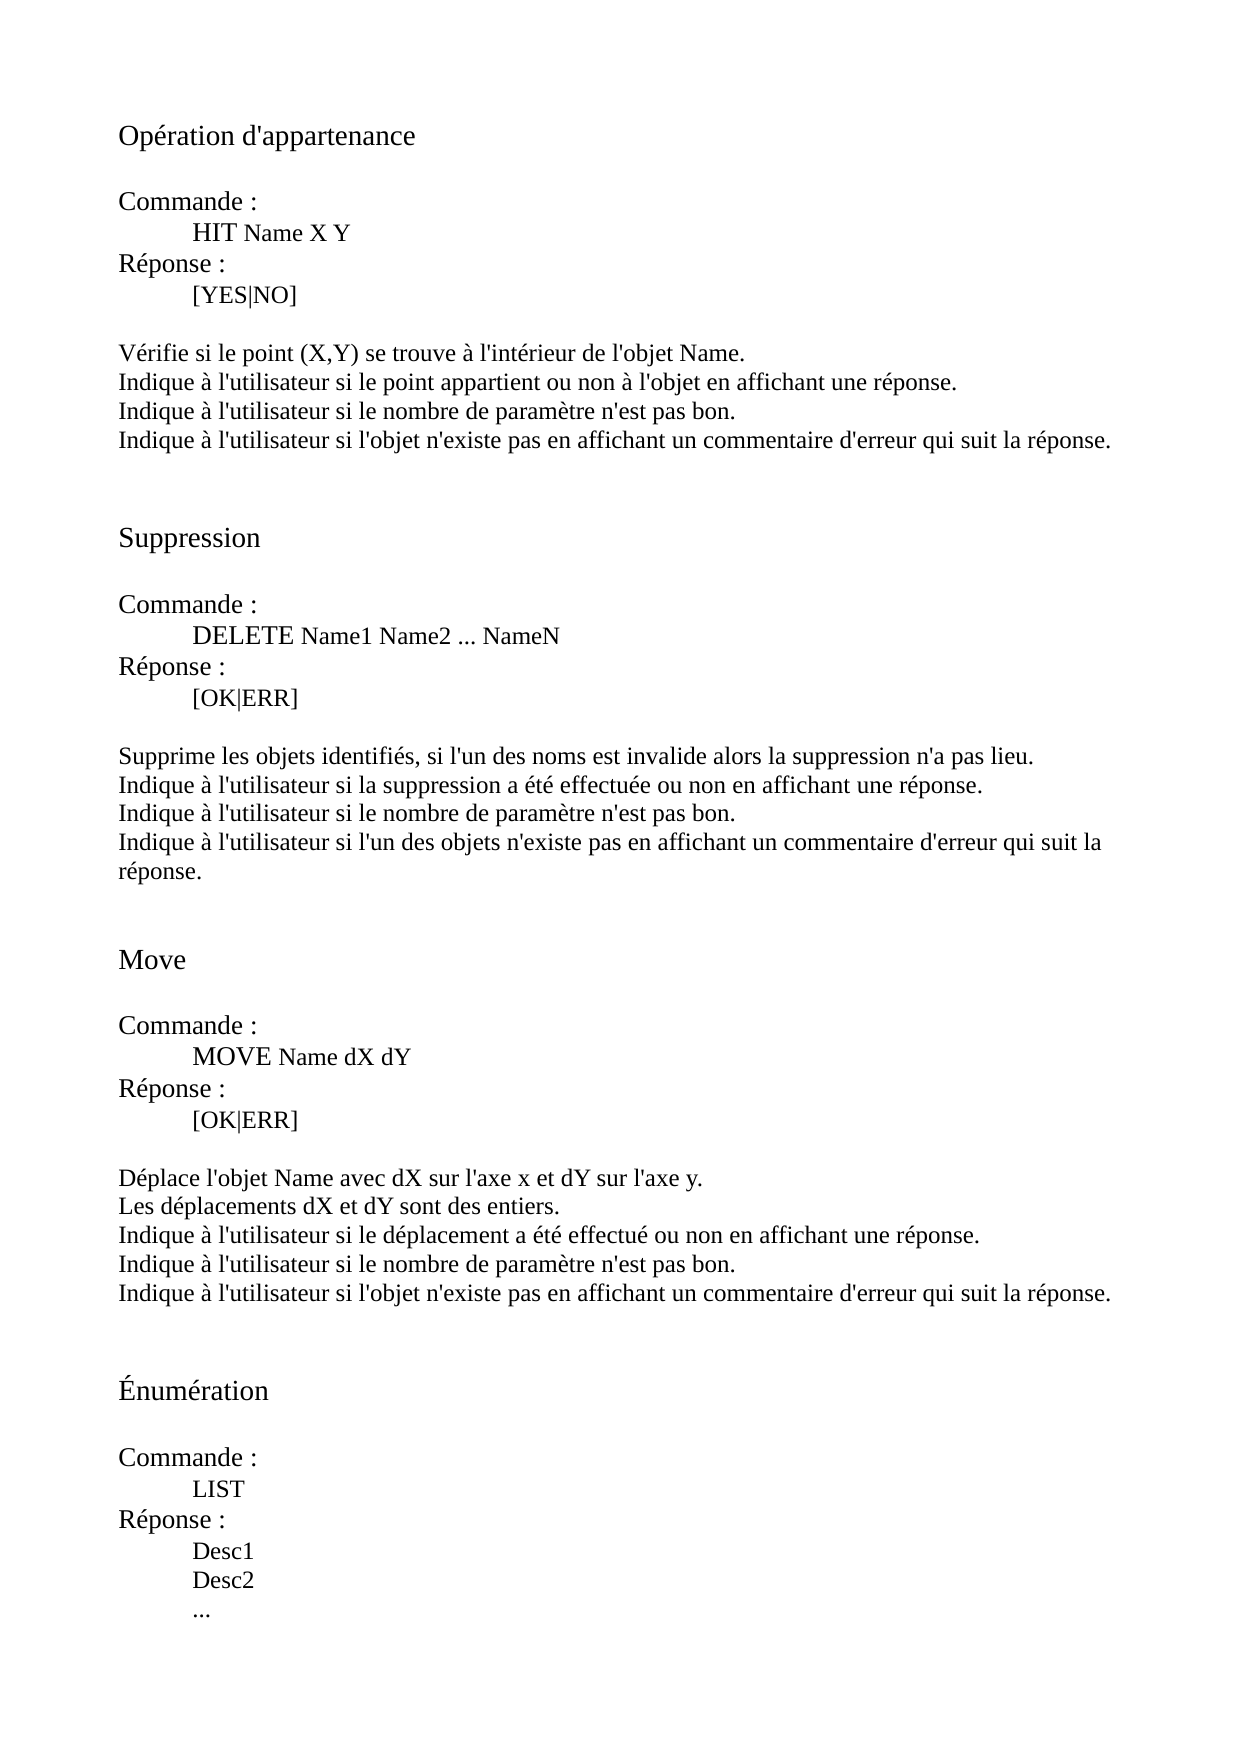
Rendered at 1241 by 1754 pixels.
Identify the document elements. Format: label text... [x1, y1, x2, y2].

text Commande : [118, 1009, 1122, 1041]
text Réponse : [118, 1072, 1122, 1103]
text [YES|NO] [118, 279, 1122, 310]
text MOVE Name dX dY [118, 1041, 1122, 1072]
text Les déplacements dX et dY sont des entiers. [118, 1191, 1122, 1220]
text Supprime les objets identifiés, si l'un des noms est invalide alors la suppression n'a pas lieu. [118, 741, 1122, 770]
text Indique à l'utilisateur si le point appartient ou non à l'objet en affichant une réponse. [118, 367, 1122, 396]
text Indique à l'utilisateur si le nombre de paramètre n'est pas bon. [118, 798, 1122, 827]
text Indique à l'utilisateur si le nombre de paramètre n'est pas bon. [118, 1249, 1122, 1278]
text Indique à l'utilisateur si le déplacement a été effectué ou non en affichant une réponse. [118, 1220, 1122, 1249]
text Commande : [118, 588, 1122, 619]
text [OK|ERR] [118, 1103, 1122, 1134]
text Indique à l'utilisateur si le nombre de paramètre n'est pas bon. [118, 396, 1122, 425]
text HIT Name X Y [118, 216, 1122, 247]
text Indique à l'utilisateur si l'objet n'existe pas en affichant un commentaire d'erreur qui suit la réponse. [118, 1278, 1122, 1306]
text Suppression [118, 521, 1122, 554]
text Commande : [118, 1441, 1122, 1472]
text Move [118, 942, 1122, 976]
text Réponse : [118, 650, 1122, 681]
text Opération d'appartenance [118, 118, 1122, 152]
text Réponse : [118, 247, 1122, 279]
text Réponse : [118, 1503, 1122, 1534]
text [OK|ERR] [118, 681, 1122, 712]
text Vérifie si le point (X,Y) se trouve à l'intérieur de l'objet Name. [118, 338, 1122, 367]
text Indique à l'utilisateur si la suppression a été effectuée ou non en affichant une réponse. [118, 770, 1122, 798]
text Indique à l'utilisateur si l'objet n'existe pas en affichant un commentaire d'erreur qui suit la réponse. [118, 425, 1122, 453]
text Indique à l'utilisateur si l'un des objets n'existe pas en affichant un commentaire d'erreur qui suit la réponse. [118, 827, 1122, 885]
text DELETE Name1 Name2 ... NameN [118, 619, 1122, 650]
text LIST [118, 1472, 1122, 1503]
text Déplace l'objet Name avec dX sur l'axe x et dY sur l'axe y. [118, 1163, 1122, 1191]
text Desc1 [118, 1534, 1122, 1565]
text Desc2 [118, 1565, 1122, 1594]
text Commande : [118, 185, 1122, 216]
text Énumération [118, 1373, 1122, 1407]
text ... [118, 1594, 1122, 1623]
